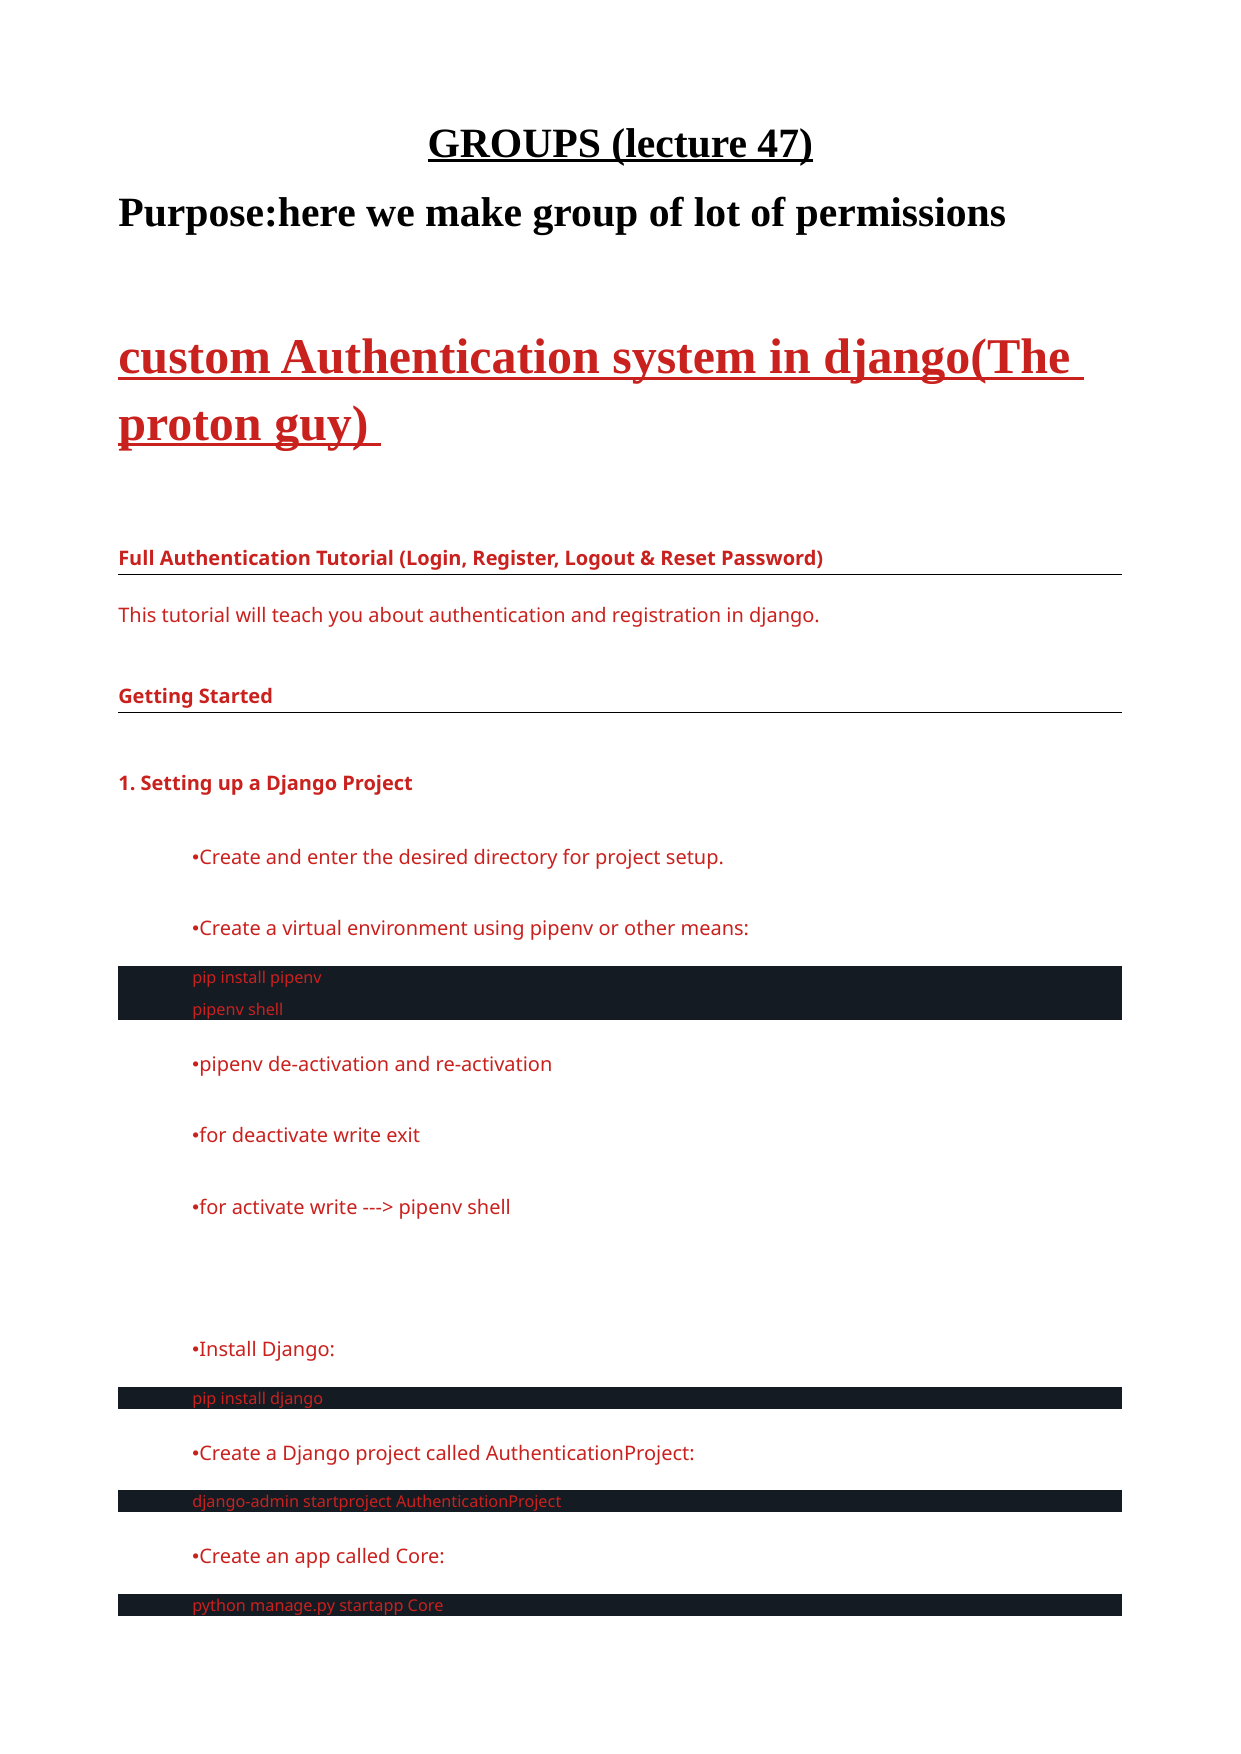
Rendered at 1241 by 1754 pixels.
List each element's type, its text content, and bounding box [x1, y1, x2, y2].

text This tutorial will teach you about authentication and registration in django. [118, 601, 1122, 628]
list Create a Django project called AuthenticationProject: [118, 1439, 1122, 1466]
list for activate write ---> pipenv shell [118, 1193, 1122, 1220]
list django-admin startproject AuthenticationProject [118, 1490, 1122, 1512]
text GROUPS (lecture 47) [118, 118, 1122, 166]
list Create an app called Core: [118, 1542, 1122, 1569]
list pipenv de-activation and re-activation [118, 1050, 1122, 1077]
text Purpose:here we make group of lot of permissions [118, 188, 1122, 236]
list pip install django [118, 1387, 1122, 1409]
list pipenv shell [118, 998, 1122, 1020]
list Create a virtual environment using pipenv or other means: [118, 914, 1122, 942]
subtitle Getting Started [118, 682, 1122, 712]
list pip install pipenv [118, 966, 1122, 988]
text custom Authentication system in django(The proton guy) [118, 327, 1122, 451]
list Install Django: [118, 1335, 1122, 1363]
list for deactivate write exit [118, 1121, 1122, 1149]
list Create and enter the desired directory for project setup. [118, 843, 1122, 870]
subtitle 1. Setting up a Django Project [118, 769, 1122, 796]
subtitle Full Authentication Tutorial (Login, Register, Logout & Reset Password) [118, 543, 1122, 574]
list python manage.py startapp Core [118, 1594, 1122, 1616]
